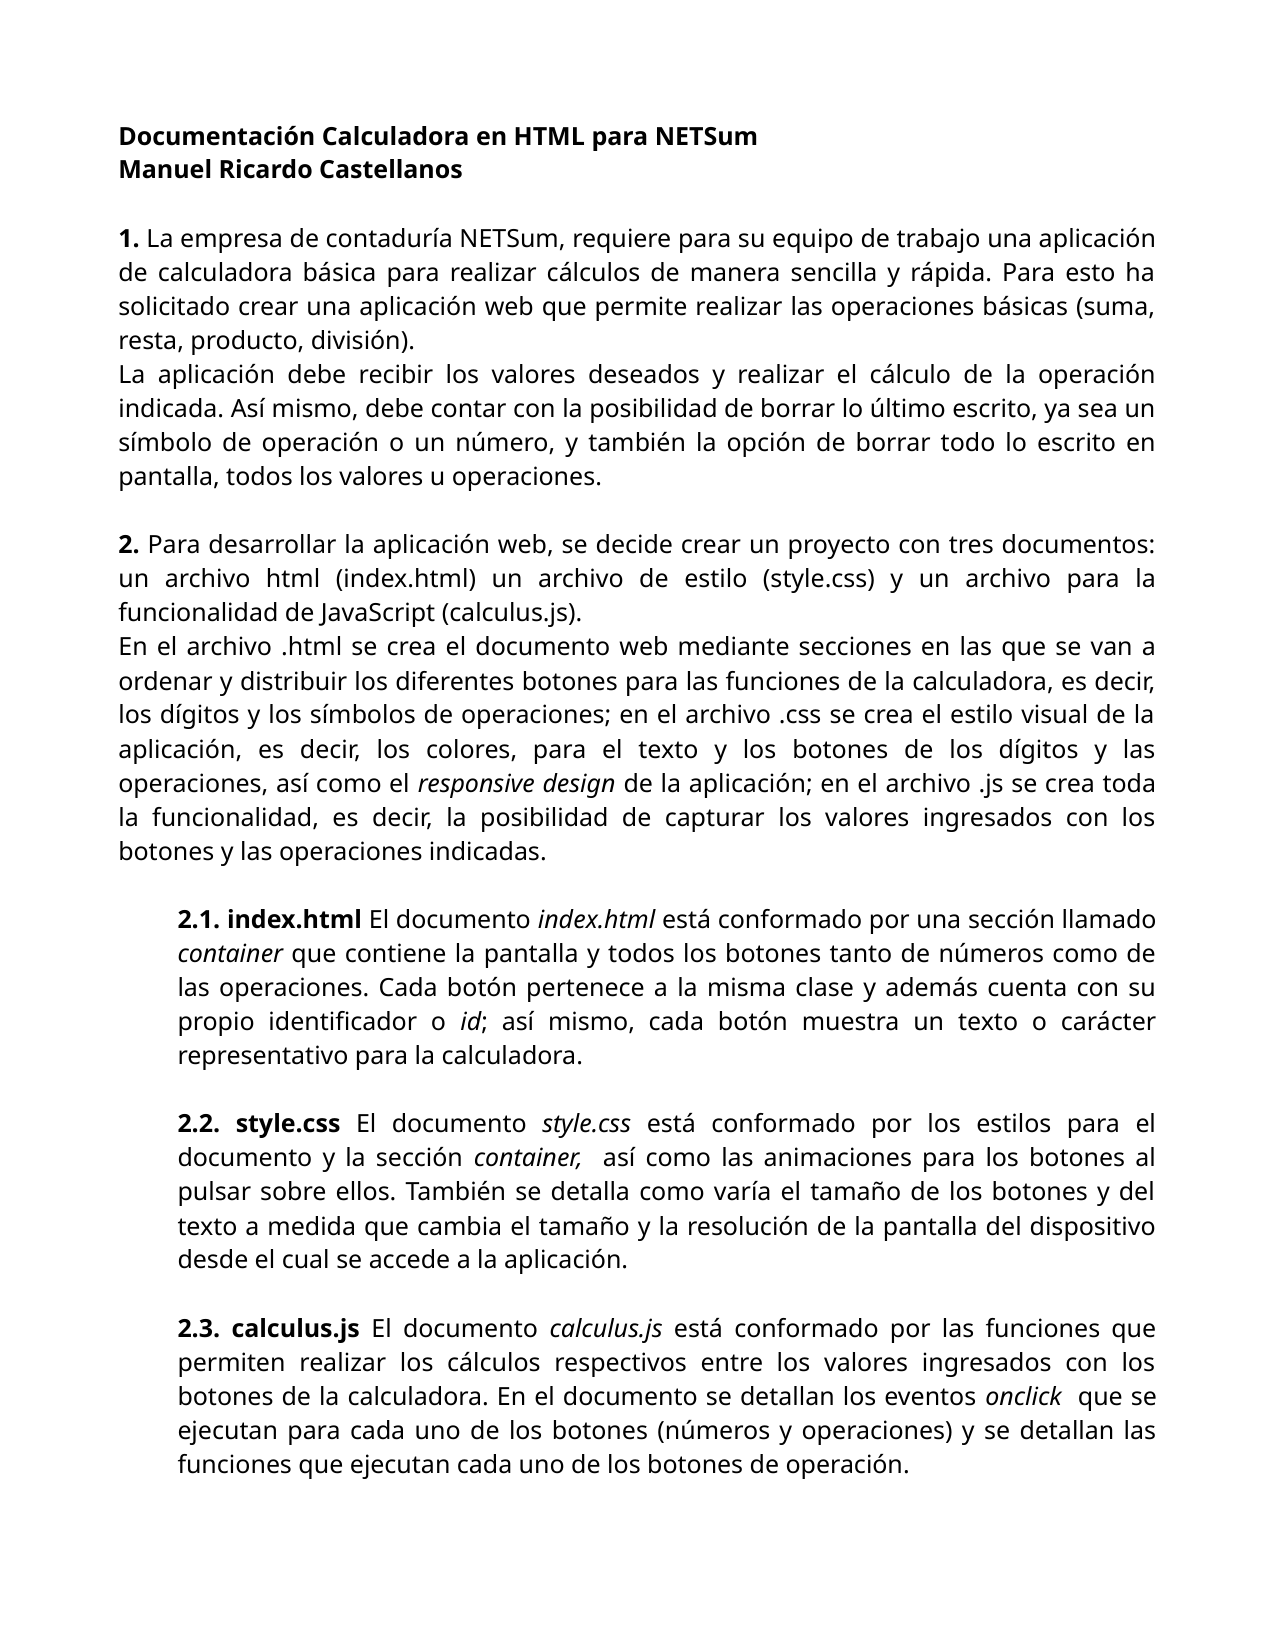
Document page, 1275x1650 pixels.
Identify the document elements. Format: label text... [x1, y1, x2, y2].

text Manuel Ricardo Castellanos [118, 152, 1157, 186]
text 2.2. style.css El documento style.css está conformado por los estilos para el documento y la sección container, así como las animaciones para los botones al pulsar sobre ellos. También se detalla como varía el tamaño de los botones y del texto a medida que cambia el tamaño y la resolución de la pantalla del dispositivo desde el cual se accede a la aplicación. [177, 1106, 1157, 1276]
text En el archivo .html se crea el documento web mediante secciones en las que se van a ordenar y distribuir los diferentes botones para las funciones de la calculadora, es decir, los dígitos y los símbolos de operaciones; en el archivo .css se crea el estilo visual de la aplicación, es decir, los colores, para el texto y los botones de los dígitos y las operaciones, así como el responsive design de la aplicación; en el archivo .js se crea toda la funcionalidad, es decir, la posibilidad de capturar los valores ingresados con los botones y las operaciones indicadas. [118, 629, 1157, 867]
text 1. La empresa de contaduría NETSum, requiere para su equipo de trabajo una aplicación de calculadora básica para realizar cálculos de manera sencilla y rápida. Para esto ha solicitado crear una aplicación web que permite realizar las operaciones básicas (suma, resta, producto, división). [118, 220, 1157, 357]
text 2.1. index.html El documento index.html está conformado por una sección llamado container que contiene la pantalla y todos los botones tanto de números como de las operaciones. Cada botón pertenece a la misma clase y además cuenta con su propio identificador o id; así mismo, cada botón muestra un texto o carácter representativo para la calculadora. [177, 902, 1157, 1072]
text La aplicación debe recibir los valores deseados y realizar el cálculo de la operación indicada. Así mismo, debe contar con la posibilidad de borrar lo último escrito, ya sea un símbolo de operación o un número, y también la opción de borrar todo lo escrito en pantalla, todos los valores u operaciones. [118, 357, 1157, 493]
text 2.3. calculus.js El documento calculus.js está conformado por las funciones que permiten realizar los cálculos respectivos entre los valores ingresados con los botones de la calculadora. En el documento se detallan los eventos onclick que se ejecutan para cada uno de los botones (números y operaciones) y se detallan las funciones que ejecutan cada uno de los botones de operación. [177, 1310, 1157, 1481]
text Documentación Calculadora en HTML para NETSum [118, 118, 1157, 152]
text 2. Para desarrollar la aplicación web, se decide crear un proyecto con tres documentos: un archivo html (index.html) un archivo de estilo (style.css) y un archivo para la funcionalidad de JavaScript (calculus.js). [118, 527, 1157, 629]
